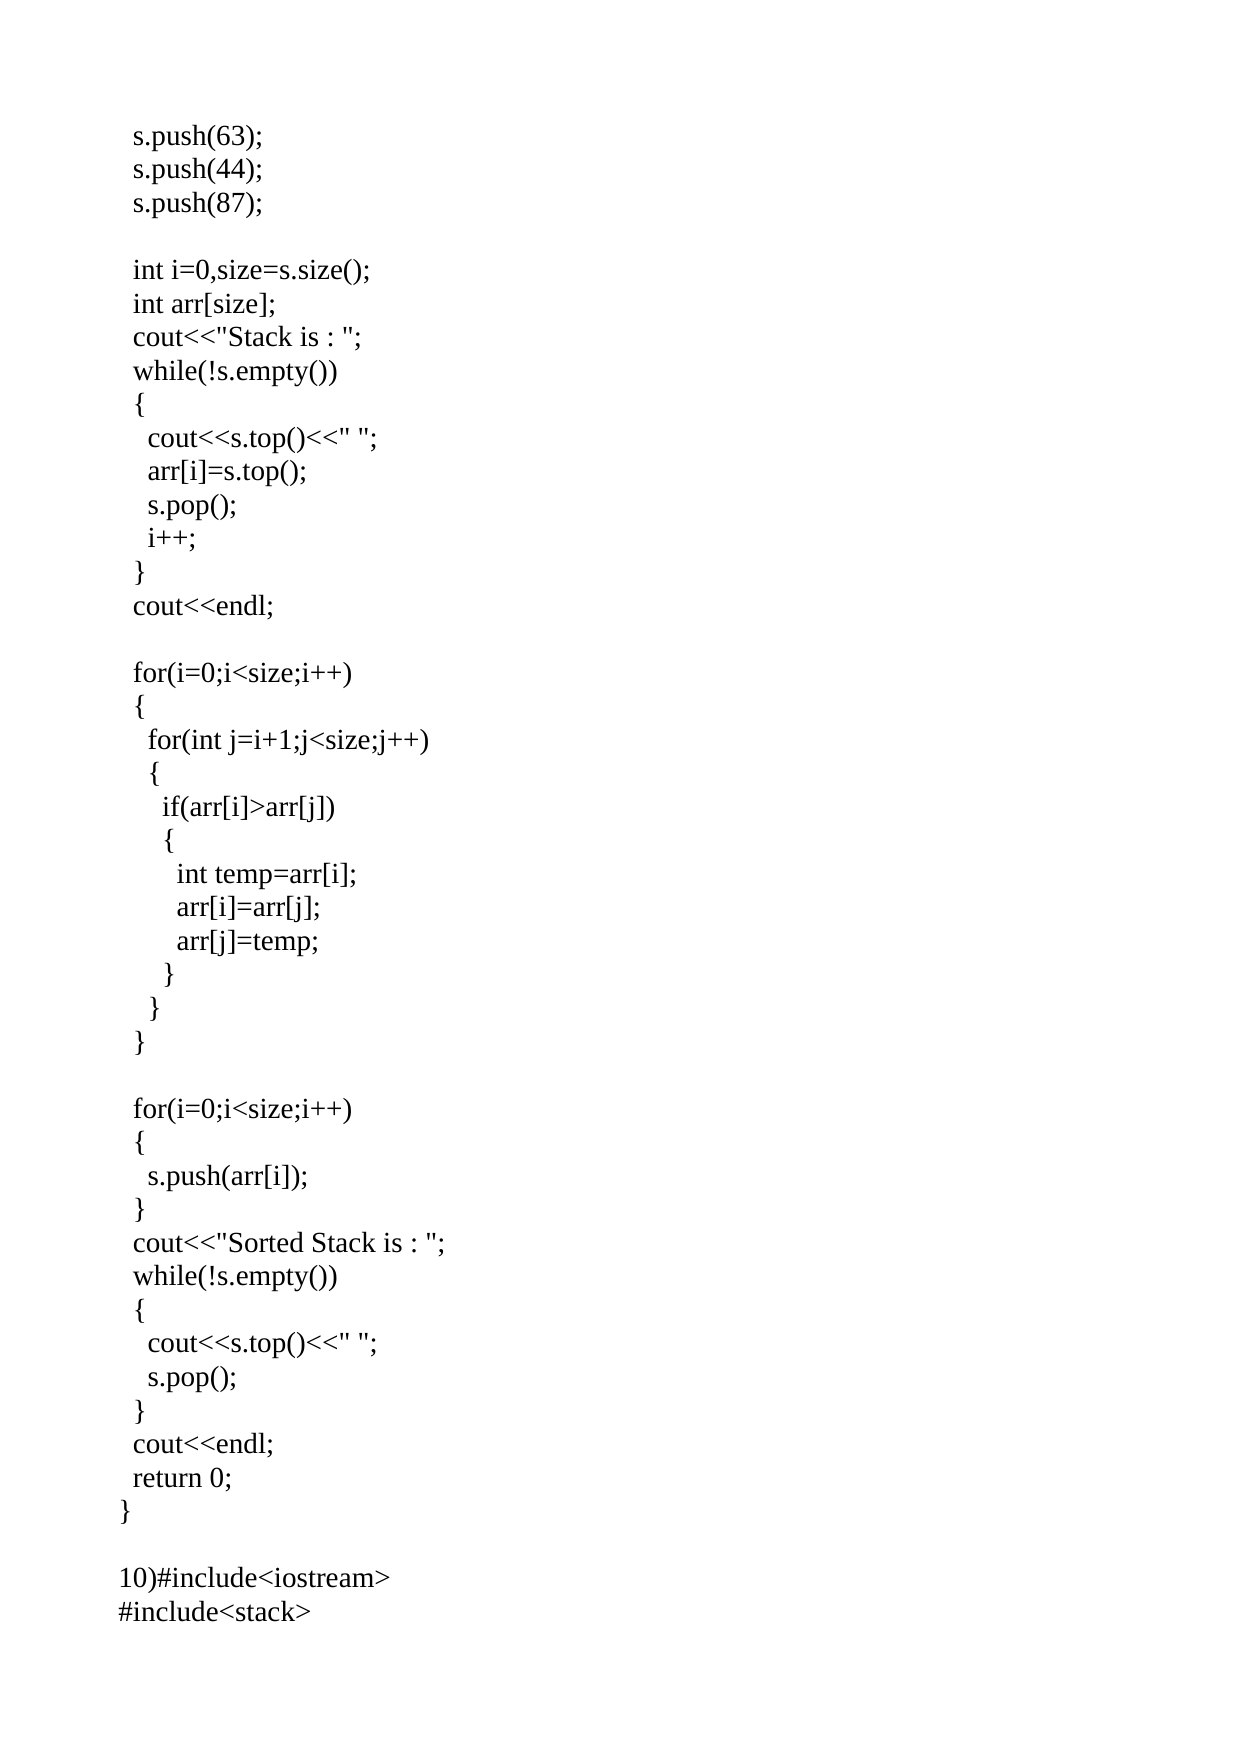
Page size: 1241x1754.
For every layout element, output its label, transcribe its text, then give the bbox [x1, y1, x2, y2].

text s.pop(); [118, 487, 1122, 521]
text } [118, 990, 1122, 1024]
text for(int j=i+1;j<size;j++) [118, 722, 1122, 755]
text for(i=0;i<size;i++) [118, 655, 1122, 688]
text int arr[size]; [118, 286, 1122, 319]
text cout<<endl; [118, 588, 1122, 621]
text int i=0,size=s.size(); [118, 252, 1122, 286]
text if(arr[i]>arr[j]) [118, 789, 1122, 822]
text { [118, 1292, 1122, 1326]
text cout<<"Sorted Stack is : "; [118, 1225, 1122, 1258]
text int temp=arr[i]; [118, 856, 1122, 889]
text cout<<"Stack is : "; [118, 319, 1122, 353]
text } [118, 1393, 1122, 1426]
text arr[j]=temp; [118, 923, 1122, 957]
text s.push(63); [118, 118, 1122, 152]
text { [118, 688, 1122, 722]
text while(!s.empty()) [118, 1258, 1122, 1292]
text s.push(87); [118, 185, 1122, 219]
text { [118, 822, 1122, 856]
text } [118, 554, 1122, 588]
text } [118, 1191, 1122, 1225]
text #include<stack> [118, 1594, 1122, 1627]
text } [118, 1493, 1122, 1527]
text 10)#include<iostream> [118, 1560, 1122, 1594]
text cout<<s.top()<<" "; [118, 420, 1122, 453]
text { [118, 386, 1122, 420]
text arr[i]=arr[j]; [118, 889, 1122, 923]
text { [118, 755, 1122, 789]
text while(!s.empty()) [118, 353, 1122, 386]
text arr[i]=s.top(); [118, 453, 1122, 487]
text s.push(arr[i]); [118, 1158, 1122, 1191]
text return 0; [118, 1460, 1122, 1493]
text s.push(44); [118, 152, 1122, 185]
text { [118, 1124, 1122, 1158]
text } [118, 957, 1122, 990]
text cout<<endl; [118, 1426, 1122, 1460]
text for(i=0;i<size;i++) [118, 1091, 1122, 1124]
text s.pop(); [118, 1359, 1122, 1393]
text } [118, 1024, 1122, 1057]
text i++; [118, 521, 1122, 554]
text cout<<s.top()<<" "; [118, 1326, 1122, 1359]
